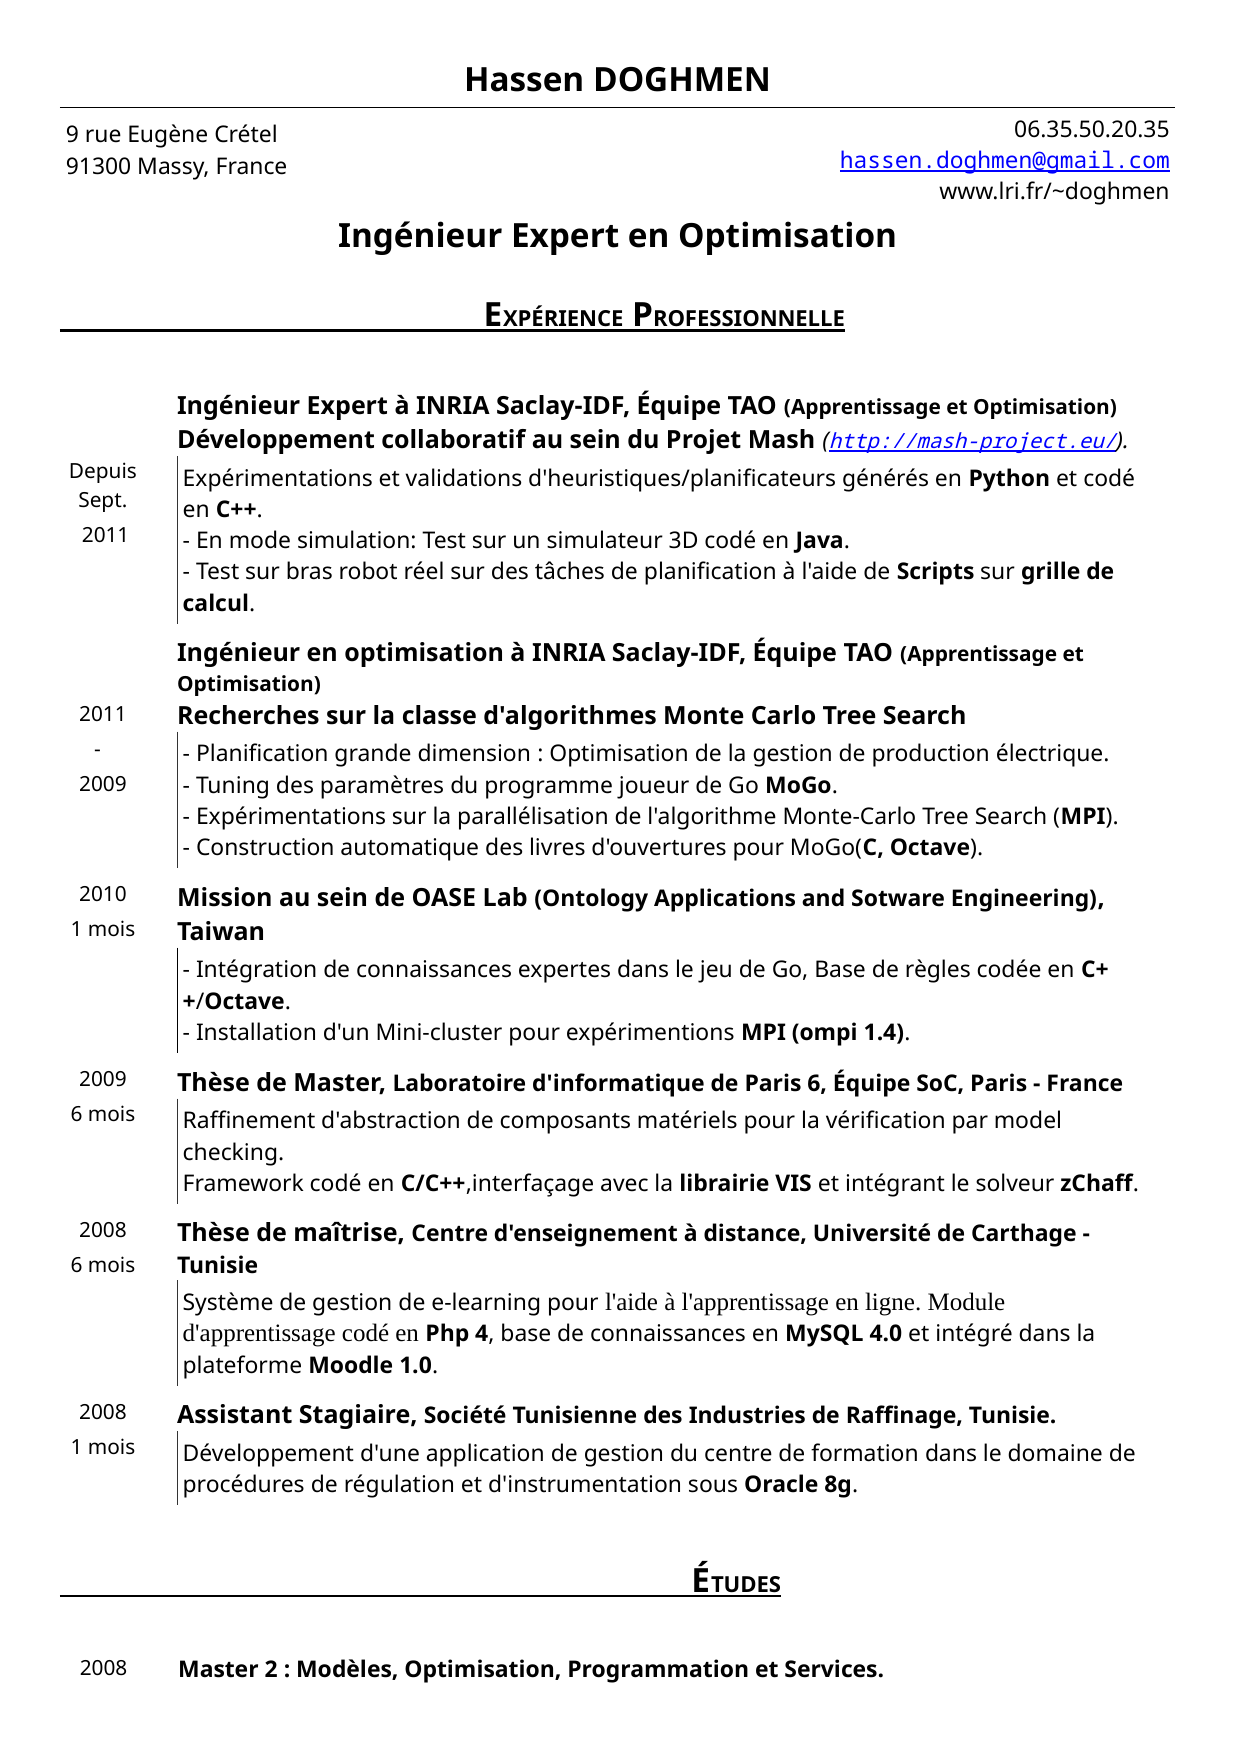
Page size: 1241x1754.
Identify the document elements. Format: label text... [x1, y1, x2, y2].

table_cell 2009 6 mois [60, 1059, 171, 1209]
table_cell Mission au sein de OASE Lab (Ontology Applications and Sotware Engineering), Taiwan [171, 874, 1175, 1059]
text Études [60, 1556, 1150, 1602]
table_cell 9 rue Eugène Crétel 91300 Massy, France [60, 108, 617, 212]
text Ingénieur Expert en Optimisation [60, 212, 1175, 258]
table_cell Thèse de Master, Laboratoire d'informatique de Paris 6, Équipe SoC, Paris - France [171, 1059, 1175, 1209]
table_header - Intégration de connaissances expertes dans le jeu de Go, Base de règles codée en C++/Octave. - Installation d'un Mini-cluster pour expérimentions MPI (ompi 1.4). [178, 948, 1169, 1053]
table_cell Assistant Stagiaire, Société Tunisienne des Industries de Raffinage, Tunisie. [171, 1391, 1175, 1511]
table_cell Thèse de maîtrise, Centre d'enseignement à distance, Université de Carthage - Tunisie [171, 1209, 1175, 1391]
table_cell 2008 1 mois [60, 1391, 171, 1511]
text Expérience Professionnelle [60, 291, 1150, 337]
table_header Master 2 : Modèles, Optimisation, Programmation et Services. [173, 1647, 1175, 1693]
table_cell 2011 - 2009 [60, 629, 171, 874]
table_cell 06.35.50.20.35 hassen.doghmen@gmail.com www.lri.fr/~doghmen [618, 108, 1175, 212]
table_cell 2010 1 mois [60, 874, 171, 1059]
table_header 2008 [60, 1647, 172, 1693]
table_header Depuis Sept. 2011 [60, 382, 171, 629]
table_header Système de gestion de e-learning pour l'aide à l'apprentissage en ligne. Module d'apprentissage codé en Php 4, base de connaissances en MySQL 4.0 et intégré dans la plateforme Moodle 1.0. [178, 1280, 1169, 1386]
table_header Raffinement d'abstraction de composants matériels pour la vérification par model checking. Framework codé en C/C++,interfaçage avec la librairie VIS et intégrant le solveur zChaff. [178, 1099, 1169, 1204]
table_header Ingénieur Expert à INRIA Saclay-IDF, Équipe TAO (Apprentissage et Optimisation) Développement collaboratif au sein du Projet Mash (http://mash-project.eu/). [171, 382, 1175, 629]
table_header Hassen DOGHMEN [60, 50, 1175, 107]
table_header - Planification grande dimension : Optimisation de la gestion de production électrique. - Tuning des paramètres du programme joueur de Go MoGo. - Expérimentations sur la parallélisation de l'algorithme Monte-Carlo Tree Search (MPI). - Construction automatique des livres d'ouvertures pour MoGo(C, Octave). [178, 732, 1169, 868]
table_cell Ingénieur en optimisation à INRIA Saclay-IDF, Équipe TAO (Apprentissage et Optimisation) Recherches sur la classe d'algorithmes Monte Carlo Tree Search [171, 629, 1175, 874]
table_cell 2008 6 mois [60, 1209, 171, 1391]
table_header Développement d'une application de gestion du centre de formation dans le domaine de procédures de régulation et d'instrumentation sous Oracle 8g. [178, 1431, 1169, 1505]
table_header Expérimentations et validations d'heuristiques/planificateurs générés en Python et codé en C++. - En mode simulation: Test sur un simulateur 3D codé en Java. - Test sur bras robot réel sur des tâches de planification à l'aide de Scripts sur grille de calcul. [178, 456, 1169, 623]
